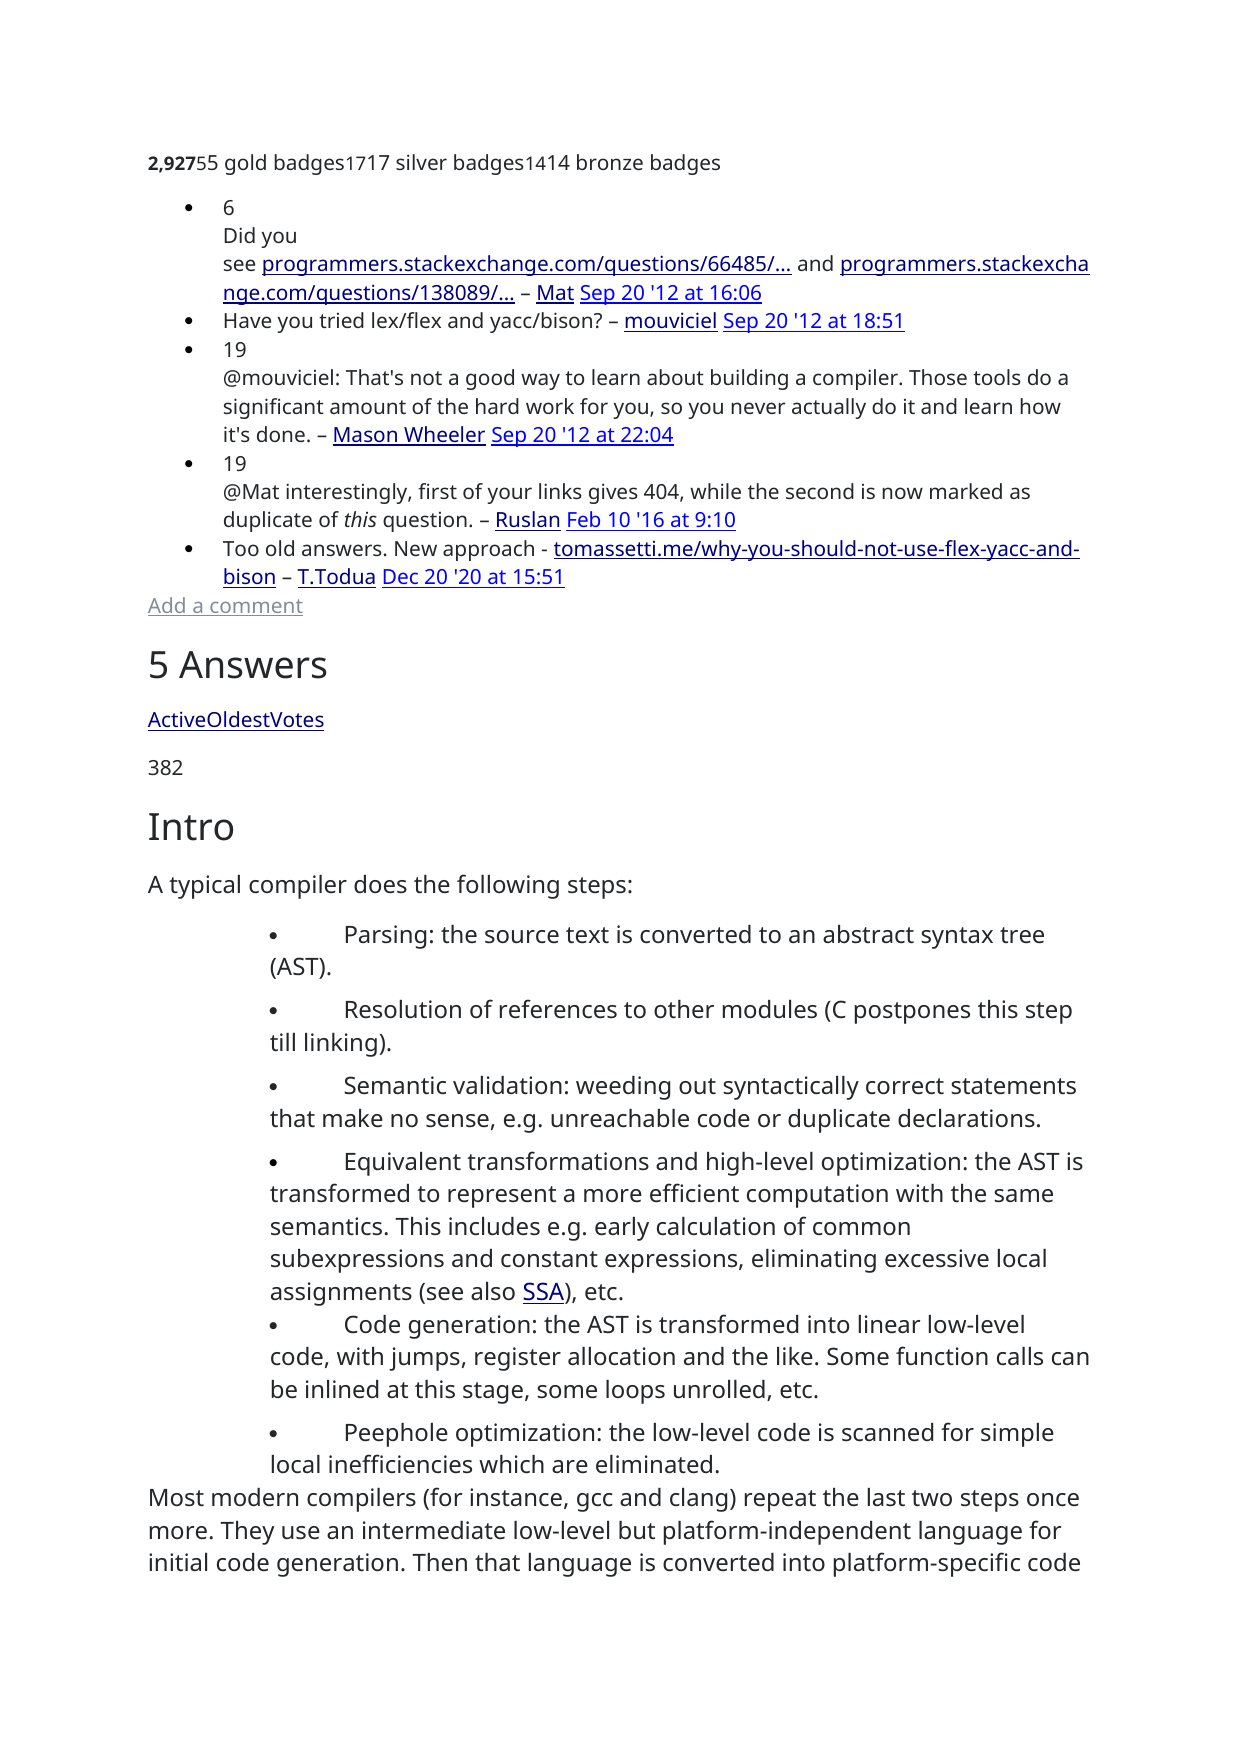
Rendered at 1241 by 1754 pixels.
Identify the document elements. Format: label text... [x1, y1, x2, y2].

subtitle Intro [148, 800, 1093, 851]
list Equivalent transformations and high-level optimization: the AST is transformed to represent a more efficient computation with the same semantics. This includes e.g. early calculation of common subexpressions and constant expressions, eliminating excessive local assignments (see also SSA), etc. [269, 1144, 1093, 1307]
list Too old answers. New approach - tomassetti.me/why-you-should-not-use-flex-yacc-and-bison – T.Todua Dec 20 '20 at 15:51 [185, 534, 1093, 591]
list 19 [185, 449, 1093, 477]
list Peephole optimization: the low-level code is scanned for simple local inefficiencies which are eliminated. [269, 1416, 1093, 1481]
text Add a comment [148, 591, 1093, 619]
text @mouviciel: That's not a good way to learn about building a compiler. Those tools do a significant amount of the hard work for you, so you never actually do it and learn how it's done. – Mason Wheeler Sep 20 '12 at 22:04 [223, 363, 1093, 449]
text ActiveOldestVotes [148, 706, 1093, 734]
text 382 [148, 753, 1093, 781]
list Semantic validation: weeding out syntactically correct statements that make no sense, e.g. unreachable code or duplicate declarations. [269, 1069, 1093, 1134]
list Code generation: the AST is transformed into linear low-level code, with jumps, register allocation and the like. Some function calls can be inlined at this stage, some loops unrolled, etc. [269, 1307, 1093, 1405]
text A typical compiler does the following steps: [148, 868, 1093, 901]
list 6 [185, 193, 1093, 221]
text Did you see programmers.stackexchange.com/questions/66485/… and programmers.stackexchange.com/questions/138089/… – Mat Sep 20 '12 at 16:06 [223, 221, 1093, 306]
subtitle 5 Answers [148, 638, 1093, 689]
text Most modern compilers (for instance, gcc and clang) repeat the last two steps once more. They use an intermediate low-level but platform-independent language for initial code generation. Then that language is converted into platform-specific code [148, 1481, 1093, 1579]
text 2,92755 gold badges1717 silver badges1414 bronze badges [148, 148, 1093, 176]
list Have you tried lex/flex and yacc/bison? – mouviciel Sep 20 '12 at 18:51 [185, 306, 1093, 335]
list 19 [185, 335, 1093, 363]
list Parsing: the source text is converted to an abstract syntax tree (AST). [269, 918, 1093, 983]
text @Mat interestingly, first of your links gives 404, while the second is now marked as duplicate of this question. – Ruslan Feb 10 '16 at 9:10 [223, 477, 1093, 534]
list Resolution of references to other modules (C postpones this step till linking). [269, 993, 1093, 1058]
